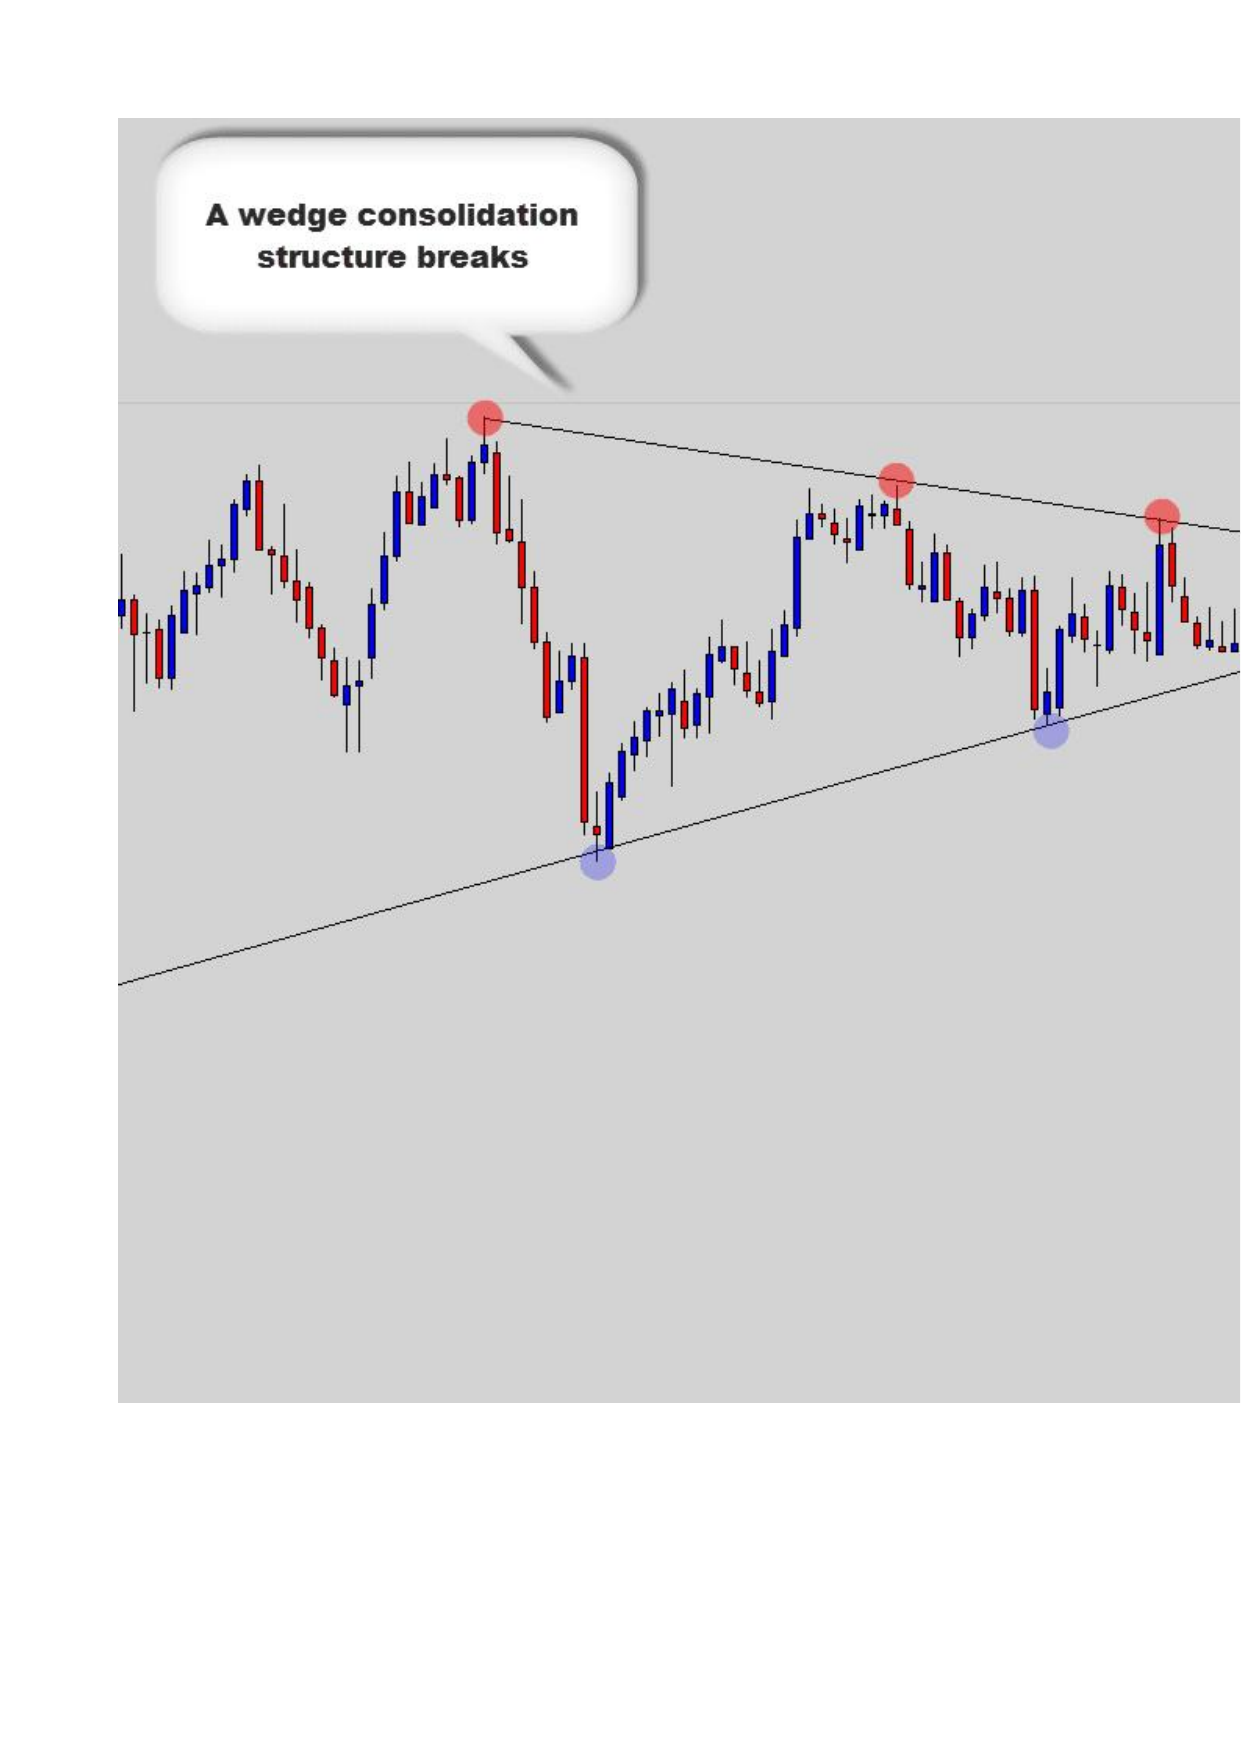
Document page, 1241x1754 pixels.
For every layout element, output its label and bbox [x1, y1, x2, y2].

picture [118, 118, 1241, 1403]
